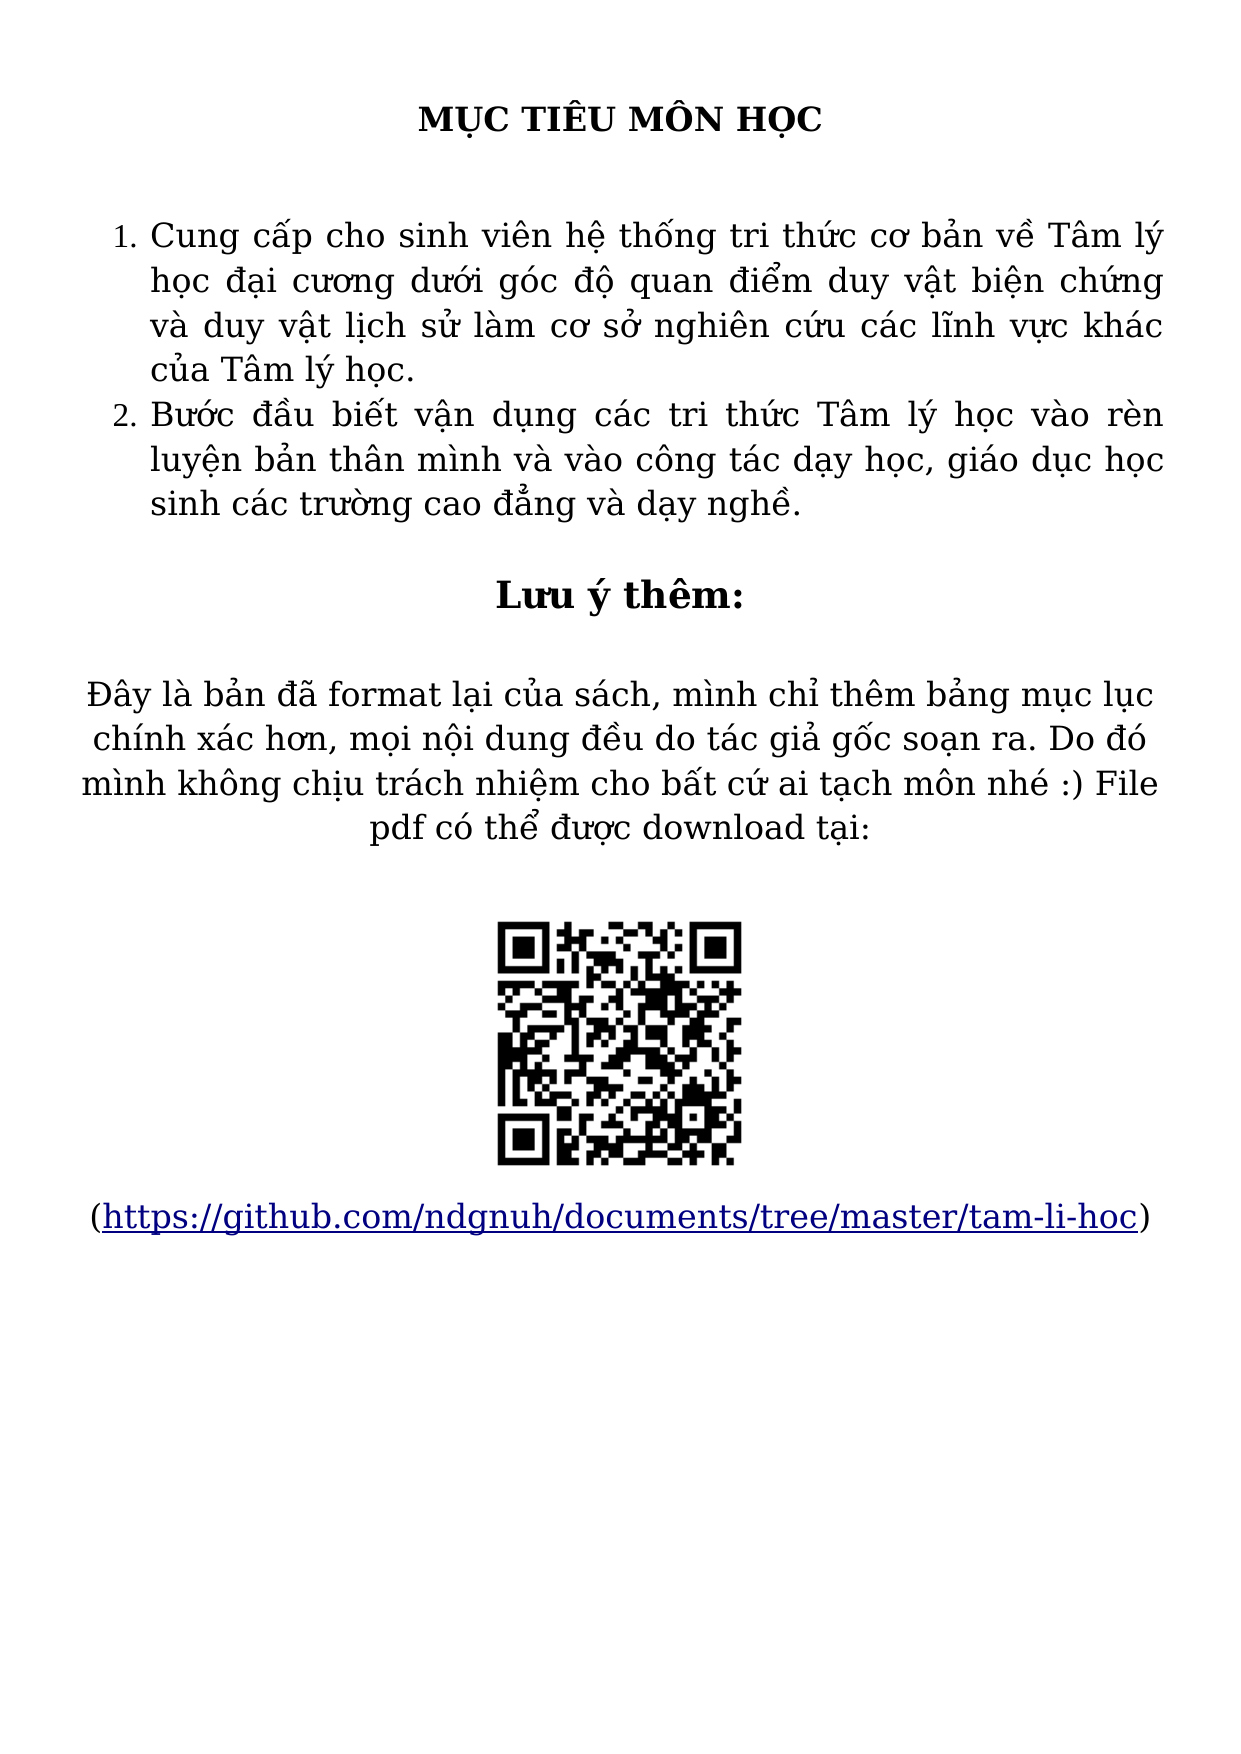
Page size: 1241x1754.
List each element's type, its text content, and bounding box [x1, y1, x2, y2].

list Bước đầu biết vận dụng các tri thức Tâm lý học vào rèn luyện bản thân mình và vào công tác dạy học, giáo dục học sinh các trường cao đẳng và dạy nghề. [112, 395, 1165, 523]
title MỤC TIÊU MÔN HỌC [75, 100, 1165, 139]
text (https://github.com/ndgnuh/documents/tree/master/tam-li-hoc) [75, 1198, 1165, 1237]
picture [473, 897, 768, 1192]
text Lưu ý thêm: [75, 574, 1165, 618]
text Đây là bản đã format lại của sách, mình chỉ thêm bảng mục lục chính xác hơn, mọi nội dung đều do tác giả gốc soạn ra. Do đó mình không chịu trách nhiệm cho bất cứ ai tạch môn nhé :) File pdf có thể được download tại: [75, 675, 1165, 848]
list Cung cấp cho sinh viên hệ thống tri thức cơ bản về Tâm lý học đại cương dưới góc độ quan điểm duy vật biện chứng và duy vật lịch sử làm cơ sở nghiên cứu các lĩnh vực khác của Tâm lý học. [112, 217, 1165, 389]
